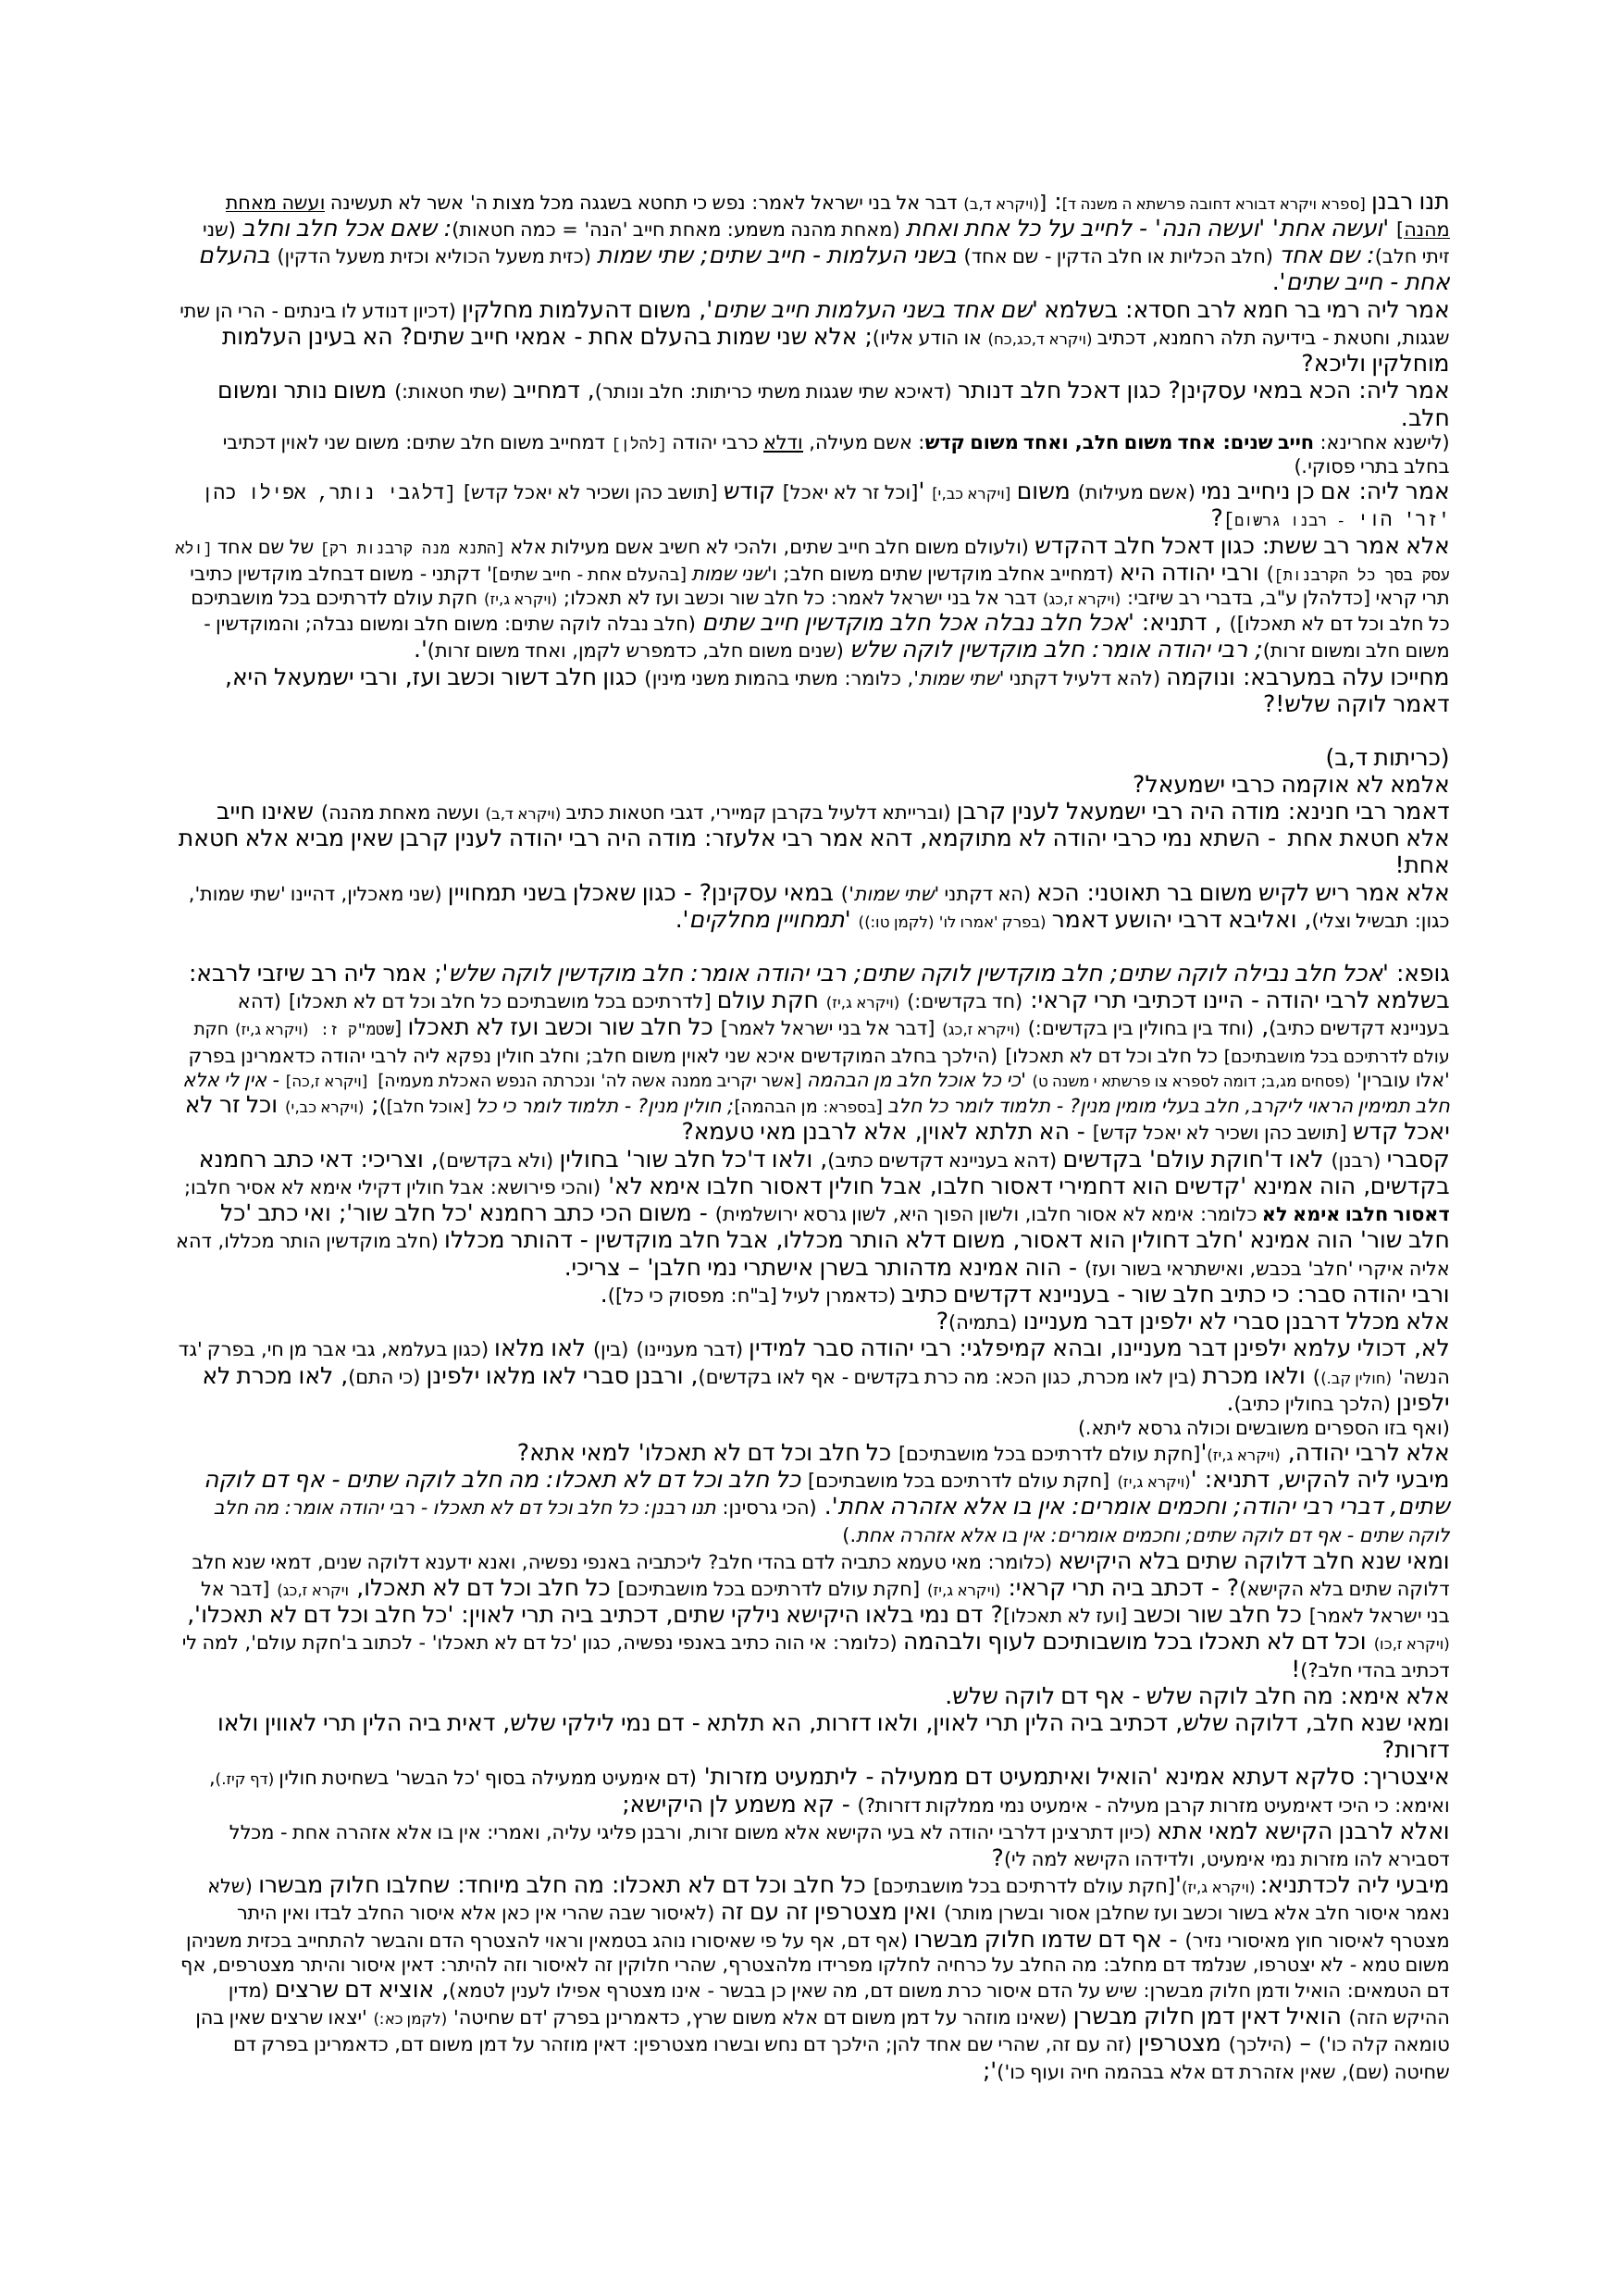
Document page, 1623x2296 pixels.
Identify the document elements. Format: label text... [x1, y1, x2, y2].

text דאמר רבי חנינא: מודה היה רבי ישמעאל לענין קרבן (וברייתא דלעיל בקרבן קמיירי, דגבי חטאות כתיב (ויקרא ד,ב) ועשה מאחת מהנה) שאינו חייב אלא חטאת אחת - השתא נמי כרבי יהודה לא מתוקמא, דהא אמר רבי אלעזר: מודה היה רבי יהודה לענין קרבן שאין מביא אלא חטאת אחת! [173, 798, 1450, 879]
text לא, דכולי עלמא ילפינן דבר מעניינו, ובהא קמיפלגי: רבי יהודה סבר למידין (דבר מעניינו) (בין) לאו מלאו (כגון בעלמא, גבי אבר מן חי, בפרק 'גד הנשה' (חולין קב.)) ולאו מכרת (בין לאו מכרת, כגון הכא: מה כרת בקדשים - אף לאו בקדשים), ורבנן סברי לאו מלאו ילפינן (כי התם), לאו מכרת לא ילפינן (הלכך בחולין כתיב). [173, 1334, 1450, 1416]
text גופא: 'אכל חלב נבילה לוקה שתים; חלב מוקדשין לוקה שתים; רבי יהודה אומר: חלב מוקדשין לוקה שלש'; אמר ליה רב שיזבי לרבא: בשלמא לרבי יהודה - היינו דכתיבי תרי קראי: (חד בקדשים:) (ויקרא ג,יז) חקת עולם [לדרתיכם בכל מושבתיכם כל חלב וכל דם לא תאכלו] (דהא בעניינא דקדשים כתיב), (וחד בין בחולין בין בקדשים:) (ויקרא ז,כג) [דבר אל בני ישראל לאמר] כל חלב שור וכשב ועז לא תאכלו [שטמ"ק ז: (ויקרא ג,יז) חקת עולם לדרתיכם בכל מושבתיכם] כל חלב וכל דם לא תאכלו] (הילכך בחלב המוקדשים איכא שני לאוין משום חלב; וחלב חולין נפקא ליה לרבי יהודה כדאמרינן בפרק 'אלו עוברין' (פסחים מג,ב; דומה לספרא צו פרשתא י משנה ט) 'כי כל אוכל חלב מן הבהמה [אשר יקריב ממנה אשה לה' ונכרתה הנפש האכלת מעמיה] [ויקרא ז,כה] - אין לי אלא חלב תמימין הראוי ליקרב, חלב בעלי מומין מנין? - תלמוד לומר כל חלב [בספרא: מן הבהמה]; חולין מנין? - תלמוד לומר כי כל [אוכל חלב]); (ויקרא כב,י) וכל זר לא יאכל קדש [תושב כהן ושכיר לא יאכל קדש] - הא תלתא לאוין, אלא לרבנן מאי טעמא? [173, 960, 1450, 1146]
text (ואף בזו הספרים משובשים וכולה גרסא ליתא.) [173, 1416, 1450, 1439]
text מיבעי ליה להקיש, דתניא: '(ויקרא ג,יז) [חקת עולם לדרתיכם בכל מושבתיכם] כל חלב וכל דם לא תאכלו: מה חלב לוקה שתים - אף דם לוקה שתים, דברי רבי יהודה; וחכמים אומרים: אין בו אלא אזהרה אחת'. (הכי גרסינן: תנו רבנן: כל חלב וכל דם לא תאכלו - רבי יהודה אומר: מה חלב לוקה שתים - אף דם לוקה שתים; וחכמים אומרים: אין בו אלא אזהרה אחת.) [173, 1466, 1450, 1547]
text איצטריך: סלקא דעתא אמינא 'הואיל ואיתמעיט דם ממעילה - ליתמעיט מזרות' (דם אימעיט ממעילה בסוף 'כל הבשר' בשחיטת חולין (דף קיז.), ואימא: כי היכי דאימעיט מזרות קרבן מעילה - אימעיט נמי ממלקות דזרות?) - קא משמע לן היקישא; [173, 1764, 1450, 1818]
text (לישנא אחרינא: חייב שנים: אחד משום חלב, ואחד משום קדש: אשם מעילה, ודלא כרבי יהודה [להלן] דמחייב משום חלב שתים: משום שני לאוין דכתיבי בחלב בתרי פסוקי.) [173, 431, 1450, 478]
text אמר ליה רמי בר חמא לרב חסדא: בשלמא 'שם אחד בשני העלמות חייב שתים', משום דהעלמות מחלקין (דכיון דנודע לו בינתים - הרי הן שתי שגגות, וחטאת - בידיעה תלה רחמנא, דכתיב (ויקרא ד,כג,כח) או הודע אליו); אלא שני שמות בהעלם אחת - אמאי חייב שתים? הא בעינן העלמות מוחלקין וליכא? [173, 296, 1450, 377]
text אמר ליה: אם כן ניחייב נמי (אשם מעילות) משום [ויקרא כב,י] '[וכל זר לא יאכל] קודש [תושב כהן ושכיר לא יאכל קדש] [דלגבי נותר, אפילו כהן 'זר' הוי - רבנו גרשום]? [173, 478, 1450, 532]
text מחייכו עלה במערבא: ונוקמה (להא דלעיל דקתני 'שתי שמות', כלומר: משתי בהמות משני מינין) כגון חלב דשור וכשב ועז, ורבי ישמעאל היא, דאמר לוקה שלש!? [173, 664, 1450, 717]
text אלא לרבי יהודה, (ויקרא ג,יז)'[חקת עולם לדרתיכם בכל מושבתיכם] כל חלב וכל דם לא תאכלו' למאי אתא? [173, 1439, 1450, 1466]
text ורבי יהודה סבר: כי כתיב חלב שור - בעניינא דקדשים כתיב (כדאמרן לעיל [ב"ח: מפסוק כי כל]). [173, 1281, 1450, 1308]
text אלא אימא: מה חלב לוקה שלש - אף דם לוקה שלש. [173, 1682, 1450, 1709]
text מיבעי ליה לכדתניא: (ויקרא ג,יז)'[חקת עולם לדרתיכם בכל מושבתיכם] כל חלב וכל דם לא תאכלו: מה חלב מיוחד: שחלבו חלוק מבשרו (שלא נאמר איסור חלב אלא בשור וכשב ועז שחלבן אסור ובשרן מותר) ואין מצטרפין זה עם זה (לאיסור שבה שהרי אין כאן אלא איסור החלב לבדו ואין היתר מצטרף לאיסור חוץ מאיסורי נזיר) - אף דם שדמו חלוק מבשרו (אף דם, אף על פי שאיסורו נוהג בטמאין וראוי להצטרף הדם והבשר להתחייב בכזית משניהן משום טמא - לא יצטרפו, שנלמד דם מחלב: מה החלב על כרחיה לחלקו מפרידו מלהצטרף, שהרי חלוקין זה לאיסור וזה להיתר: דאין איסור והיתר מצטרפים, אף דם הטמאים: הואיל ודמן חלוק מבשרן: שיש על הדם איסור כרת משום דם, מה שאין כן בבשר - אינו מצטרף אפילו לענין לטמא), אוציא דם שרצים (מדין ההיקש הזה) הואיל דאין דמן חלוק מבשרן (שאינו מוזהר על דמן משום דם אלא משום שרץ, כדאמרינן בפרק 'דם שחיטה' (לקמן כא:) 'יצאו שרצים שאין בהן טומאה קלה כו') – (הילכך) מצטרפין (זה עם זה, שהרי שם אחד להן; הילכך דם נחש ובשרו מצטרפין: דאין מוזהר על דמן משום דם, כדאמרינן בפרק דם שחיטה (שם), שאין אזהרת דם אלא בבהמה חיה ועוף כו')'; [173, 1871, 1450, 2084]
text קסברי (רבנן) לאו ד'חוקת עולם' בקדשים (דהא בעניינא דקדשים כתיב), ולאו ד'כל חלב שור' בחולין (ולא בקדשים), וצריכי: דאי כתב רחמנא בקדשים, הוה אמינא 'קדשים הוא דחמירי דאסור חלבו, אבל חולין דאסור חלבו אימא לא' (והכי פירושא: אבל חולין דקילי אימא לא אסיר חלבו; דאסור חלבו אימא לא כלומר: אימא לא אסור חלבו, ולשון הפוך היא, לשון גרסא ירושלמית) - משום הכי כתב רחמנא 'כל חלב שור'; ואי כתב 'כל חלב שור' הוה אמינא 'חלב דחולין הוא דאסור, משום דלא הותר מכללו, אבל חלב מוקדשין - דהותר מכללו (חלב מוקדשין הותר מכללו, דהא אליה איקרי 'חלב' בכבש, ואישתראי בשור ועז) - הוה אמינא מדהותר בשרן אישתרי נמי חלבן' – צריכי. [173, 1146, 1450, 1281]
text ומאי שנא חלב, דלוקה שלש, דכתיב ביה הלין תרי לאוין, ולאו דזרות, הא תלתא - דם נמי לילקי שלש, דאית ביה הלין תרי לאווין ולאו דזרות? [173, 1709, 1450, 1764]
text אמר ליה: הכא במאי עסקינן? כגון דאכל חלב דנותר (דאיכא שתי שגגות משתי כריתות: חלב ונותר), דמחייב (שתי חטאות:) משום נותר ומשום חלב. [173, 377, 1450, 431]
text אלא אמר רב ששת: כגון דאכל חלב דהקדש (ולעולם משום חלב חייב שתים, ולהכי לא חשיב אשם מעילות אלא [התנא מנה קרבנות רק] של שם אחד [ולא עסק בסך כל הקרבנות]) ורבי יהודה היא (דמחייב אחלב מוקדשין שתים משום חלב; ו'שני שמות [בהעלם אחת - חייב שתים]' דקתני - משום דבחלב מוקדשין כתיבי תרי קראי [כדלהלן ע"ב, בדברי רב שיזבי: (ויקרא ז,כג) דבר אל בני ישראל לאמר: כל חלב שור וכשב ועז לא תאכלו; (ויקרא ג,יז) חקת עולם לדרתיכם בכל מושבתיכם כל חלב וכל דם לא תאכלו]) , דתניא: 'אכל חלב נבלה אכל חלב מוקדשין חייב שתים (חלב נבלה לוקה שתים: משום חלב ומשום נבלה; והמוקדשין - משום חלב ומשום זרות); רבי יהודה אומר: חלב מוקדשין לוקה שלש (שנים משום חלב, כדמפרש לקמן, ואחד משום זרות)'. [173, 532, 1450, 664]
text תנו רבנן [ספרא ויקרא דבורא דחובה פרשתא ה משנה ד]: [(ויקרא ד,ב) דבר אל בני ישראל לאמר: נפש כי תחטא בשגגה מכל מצות ה' אשר לא תעשינה ועשה מאחת מהנה] 'ועשה אחת' 'ועשה הנה' - לחייב על כל אחת ואחת (מאחת מהנה משמע: מאחת חייב 'הנה' = כמה חטאות): שאם אכל חלב וחלב (שני זיתי חלב): שם אחד (חלב הכליות או חלב הדקין - שם אחד) בשני העלמות - חייב שתים; שתי שמות (כזית משעל הכוליא וכזית משעל הדקין) בהעלם אחת - חייב שתים'. [173, 188, 1450, 296]
text אלא אמר ריש לקיש משום בר תאוטני: הכא (הא דקתני 'שתי שמות') במאי עסקינן? - כגון שאכלן בשני תמחויין (שני מאכלין, דהיינו 'שתי שמות', כגון: תבשיל וצלי), ואליבא דרבי יהושע דאמר (בפרק 'אמרו לו' (לקמן טו:)) 'תמחויין מחלקים'. [173, 879, 1450, 933]
text ומאי שנא חלב דלוקה שתים בלא היקישא (כלומר: מאי טעמא כתביה לדם בהדי חלב? ליכתביה באנפי נפשיה, ואנא ידענא דלוקה שנים, דמאי שנא חלב דלוקה שתים בלא הקישא)? - דכתב ביה תרי קראי: (ויקרא ג,יז) [חקת עולם לדרתיכם בכל מושבתיכם] כל חלב וכל דם לא תאכלו, ויקרא ז,כג) [דבר אל בני ישראל לאמר] כל חלב שור וכשב [ועז לא תאכלו]? דם נמי בלאו היקישא נילקי שתים, דכתיב ביה תרי לאוין: 'כל חלב וכל דם לא תאכלו', (ויקרא ז,כו) וכל דם לא תאכלו בכל מושבותיכם לעוף ולבהמה (כלומר: אי הוה כתיב באנפי נפשיה, כגון 'כל דם לא תאכלו' - לכתוב ב'חקת עולם', למה לי דכתיב בהדי חלב?)! [173, 1547, 1450, 1682]
text אלמא לא אוקמה כרבי ישמעאל? [173, 771, 1450, 798]
text ואלא לרבנן הקישא למאי אתא (כיון דתרצינן דלרבי יהודה לא בעי הקישא אלא משום זרות, ורבנן פליגי עליה, ואמרי: אין בו אלא אזהרה אחת - מכלל דסבירא להו מזרות נמי אימעיט, ולדידהו הקישא למה לי)? [173, 1818, 1450, 1871]
text אלא מכלל דרבנן סברי לא ילפינן דבר מעניינו (בתמיה)? [173, 1308, 1450, 1334]
text (כריתות ד,ב) [173, 744, 1450, 771]
